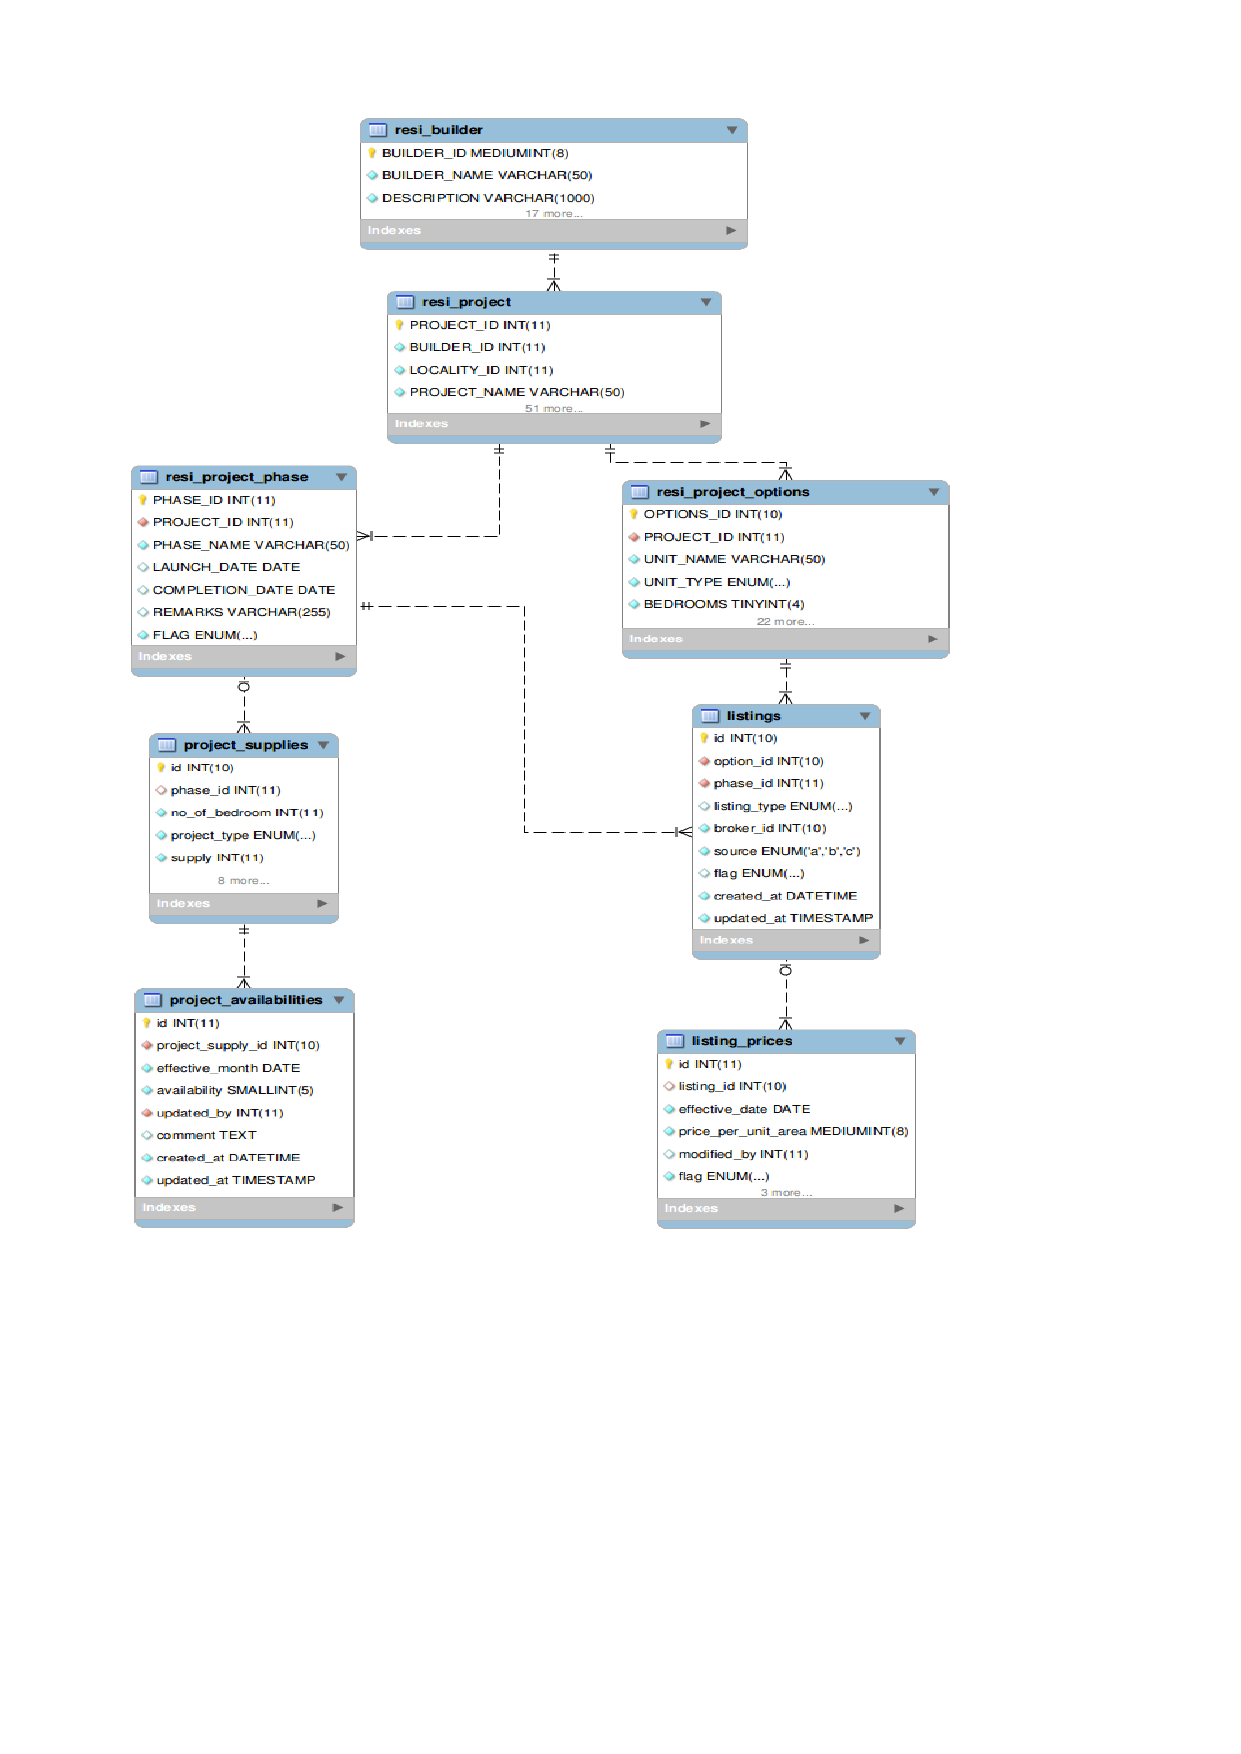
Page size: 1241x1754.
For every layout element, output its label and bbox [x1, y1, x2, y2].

picture [118, 118, 962, 1247]
